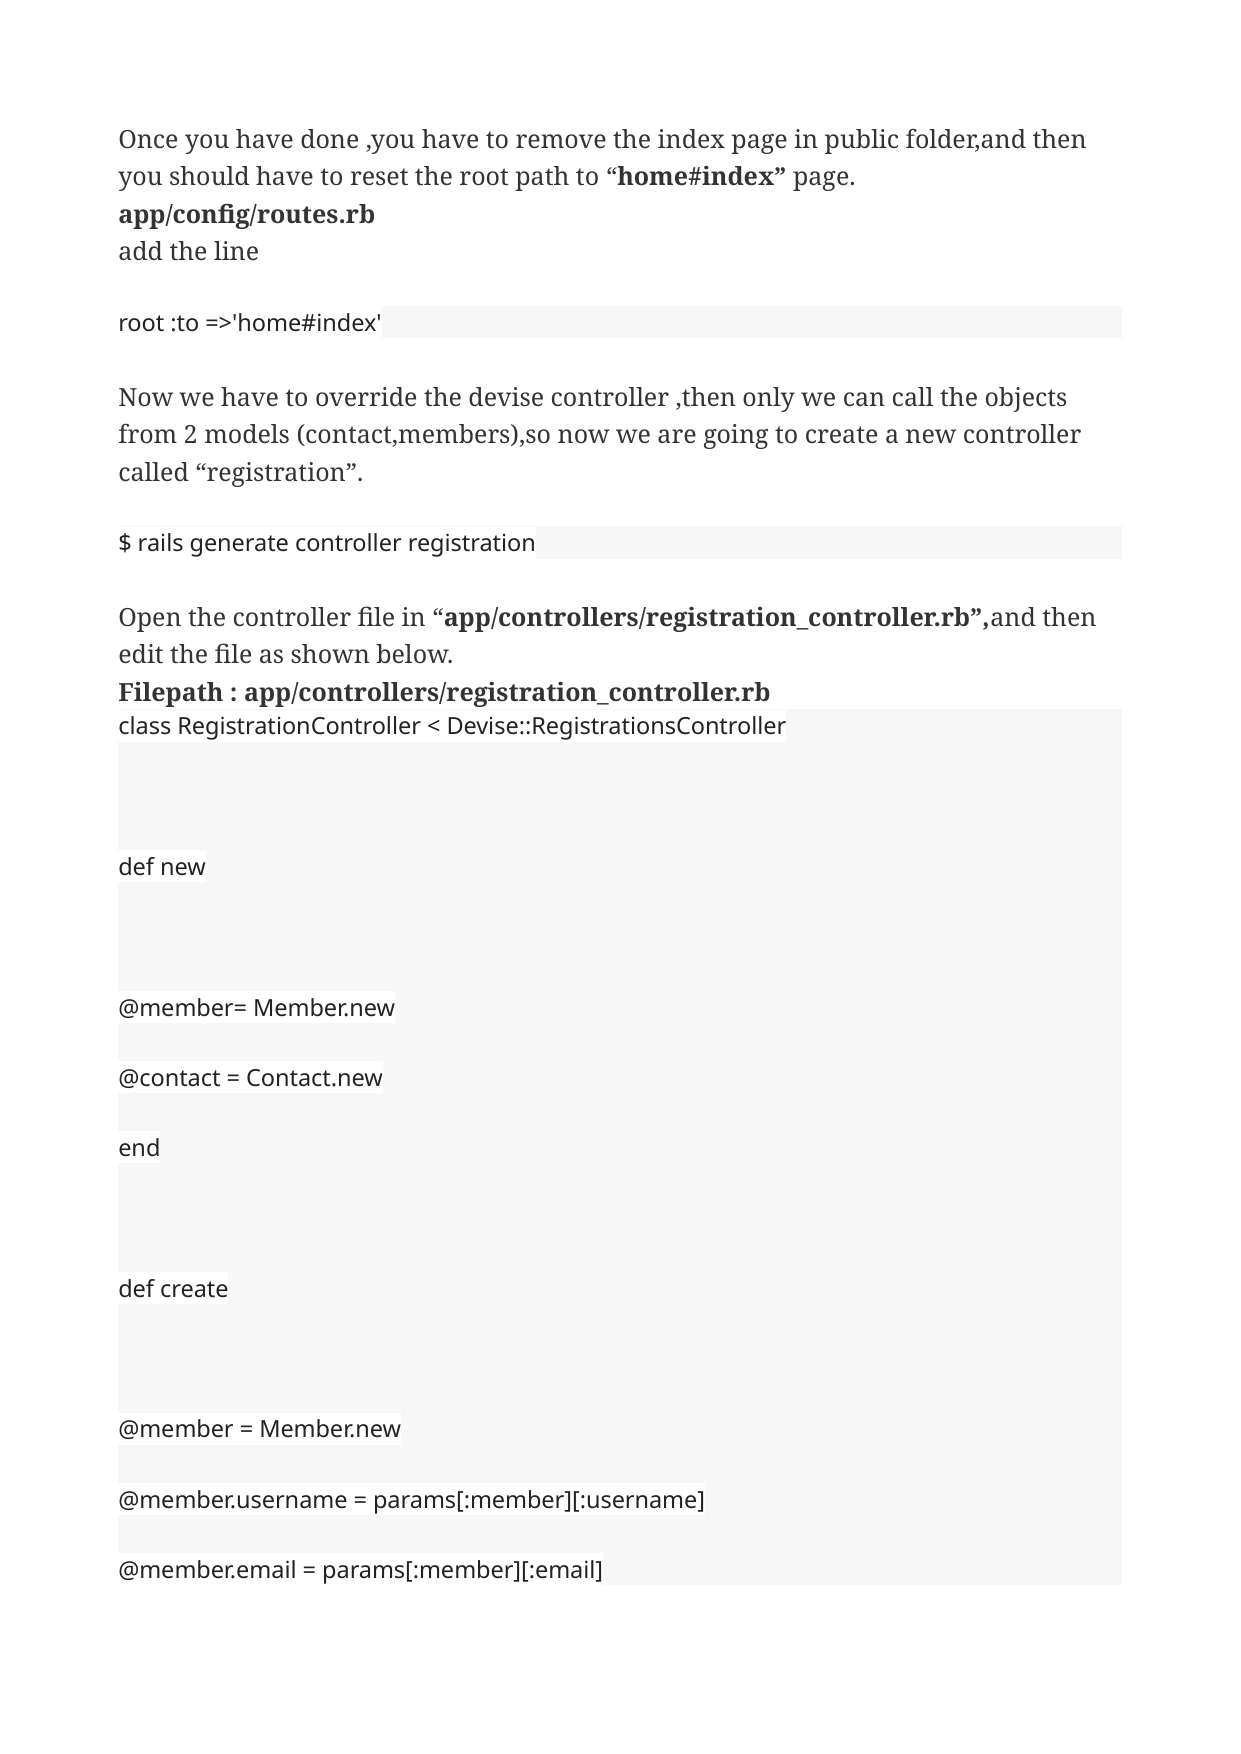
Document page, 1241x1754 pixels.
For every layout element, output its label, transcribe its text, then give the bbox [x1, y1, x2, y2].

text @contact = Contact.new [118, 1060, 1122, 1093]
text @member = Member.new [118, 1412, 1122, 1445]
text Open the controller file in “app/controllers/registration_controller.rb”,and then edit the file as shown below. [118, 596, 1122, 671]
text def create [118, 1271, 1122, 1304]
text add the line [118, 231, 1122, 268]
text root :to =>'home#index' [118, 306, 1122, 338]
text Now we have to override the devise controller ,then only we can call the objects from 2 models (contact,members),so now we are going to create a new controller called “registration”. [118, 376, 1122, 488]
text end [118, 1131, 1122, 1163]
text Filepath : app/controllers/registration_controller.rb [118, 671, 1122, 709]
text app/config/routes.rb [118, 193, 1122, 231]
text Once you have done ,you have to remove the index page in public folder,and then you should have to reset the root path to “home#index” page. [118, 118, 1122, 193]
text class RegistrationController < Devise::RegistrationsController [118, 709, 1122, 742]
text @member= Member.new [118, 990, 1122, 1023]
text @member.username = params[:member][:username] [118, 1482, 1122, 1515]
text $ rails generate controller registration [118, 526, 1122, 559]
text @member.email = params[:member][:email] [118, 1552, 1122, 1585]
text def new [118, 849, 1122, 882]
